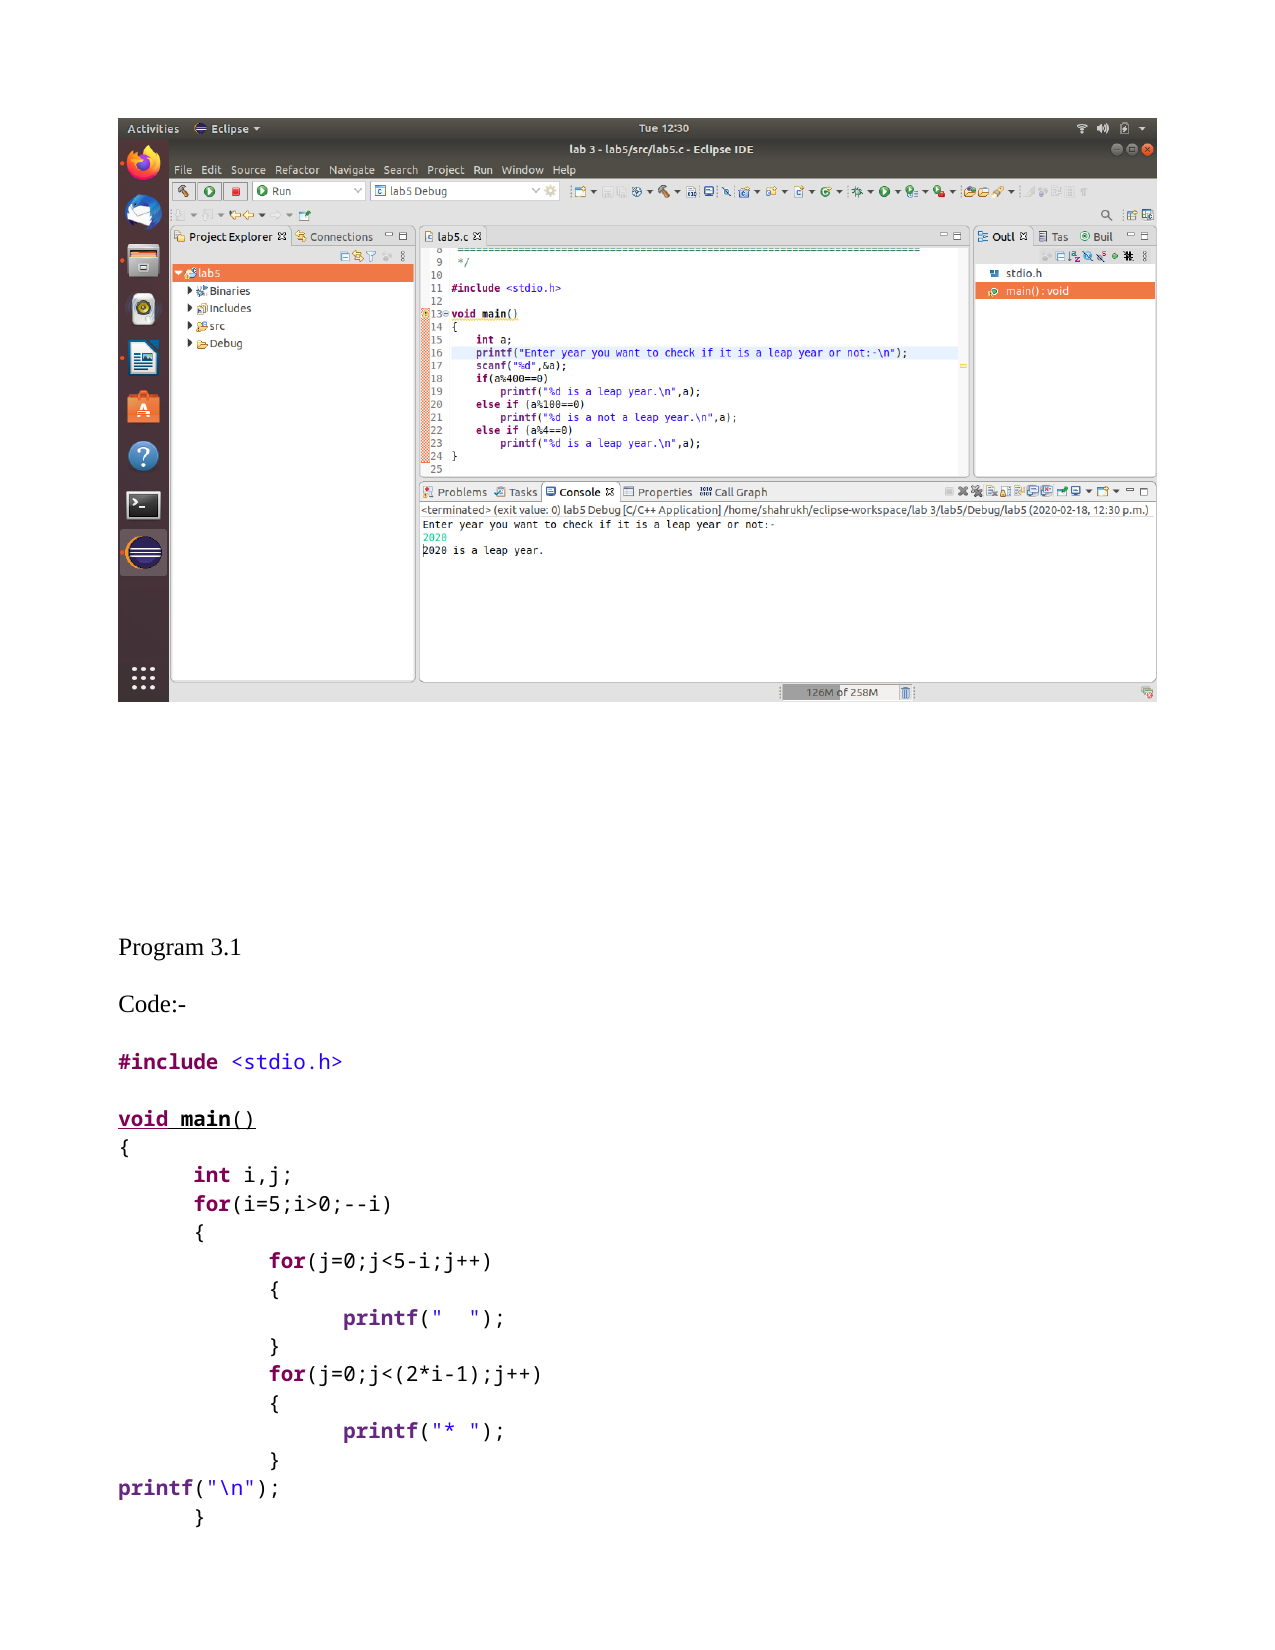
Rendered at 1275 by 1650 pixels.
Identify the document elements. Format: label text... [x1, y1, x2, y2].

text } [118, 1445, 1157, 1473]
text printf(" "); [118, 1303, 1157, 1331]
text } [118, 1331, 1157, 1359]
text Code:- [118, 989, 1157, 1018]
text { [118, 1132, 1157, 1161]
text void main() [118, 1104, 1157, 1132]
text } [118, 1502, 1157, 1530]
text Program 3.1 [118, 932, 1157, 961]
text printf("* "); [118, 1416, 1157, 1445]
text { [118, 1388, 1157, 1416]
text { [118, 1217, 1157, 1246]
text for(j=0;j<5-i;j++) [118, 1246, 1157, 1274]
text for(i=5;i>0;--i) [118, 1189, 1157, 1217]
text { [118, 1274, 1157, 1303]
text printf("\n"); [118, 1473, 1157, 1502]
text int i,j; [118, 1161, 1157, 1189]
text #include <stdio.h> [118, 1047, 1157, 1075]
picture [118, 118, 1157, 702]
text for(j=0;j<(2*i-1);j++) [118, 1359, 1157, 1388]
